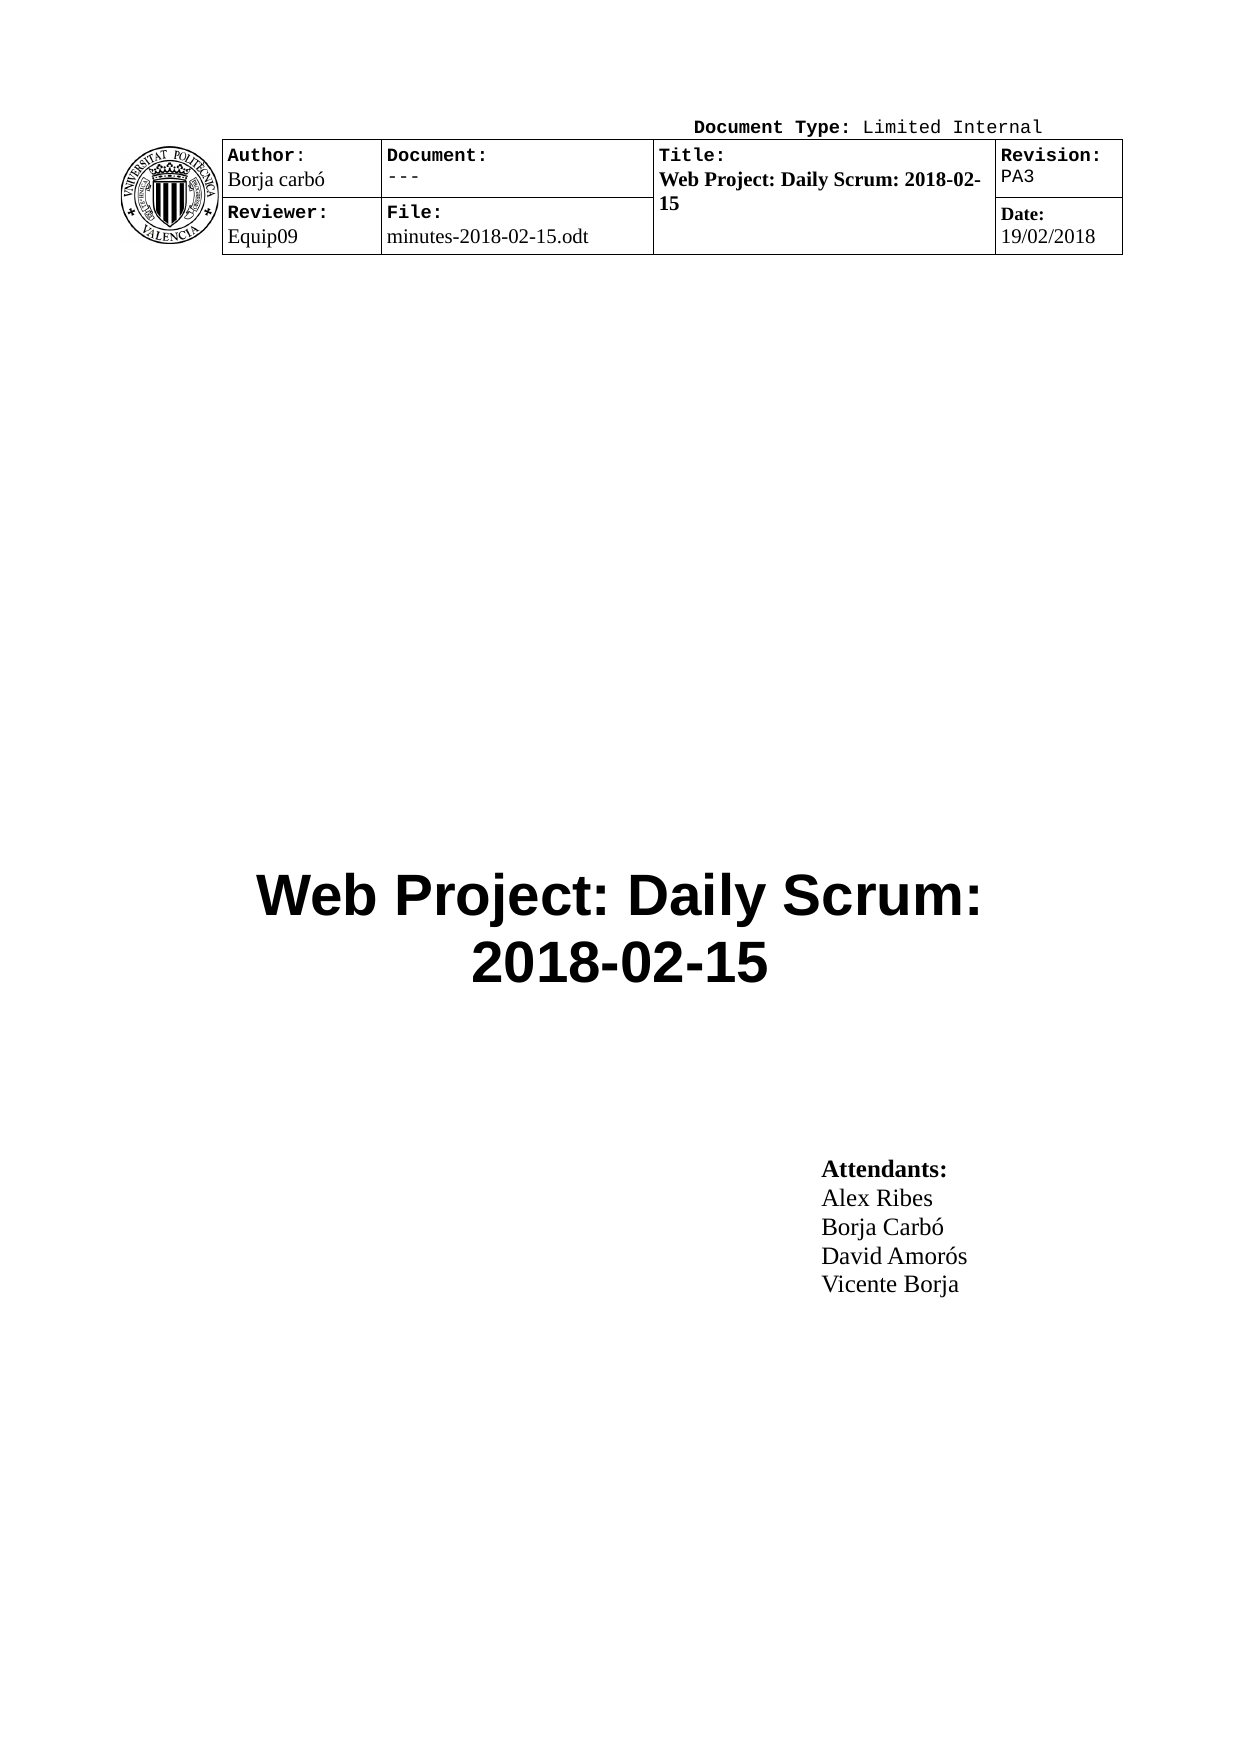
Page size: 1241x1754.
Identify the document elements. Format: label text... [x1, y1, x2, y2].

table_header Attendants: [821, 1155, 1122, 1183]
table_cell Alex Ribes [821, 1183, 1122, 1212]
title Web Project: Daily Scrum: 2018-02-15 [236, 861, 1004, 995]
table_cell Vicente Borja [821, 1270, 1122, 1298]
table_cell David Amorós [821, 1241, 1122, 1269]
picture [120, 146, 219, 244]
table_cell Borja Carbó [821, 1212, 1122, 1241]
